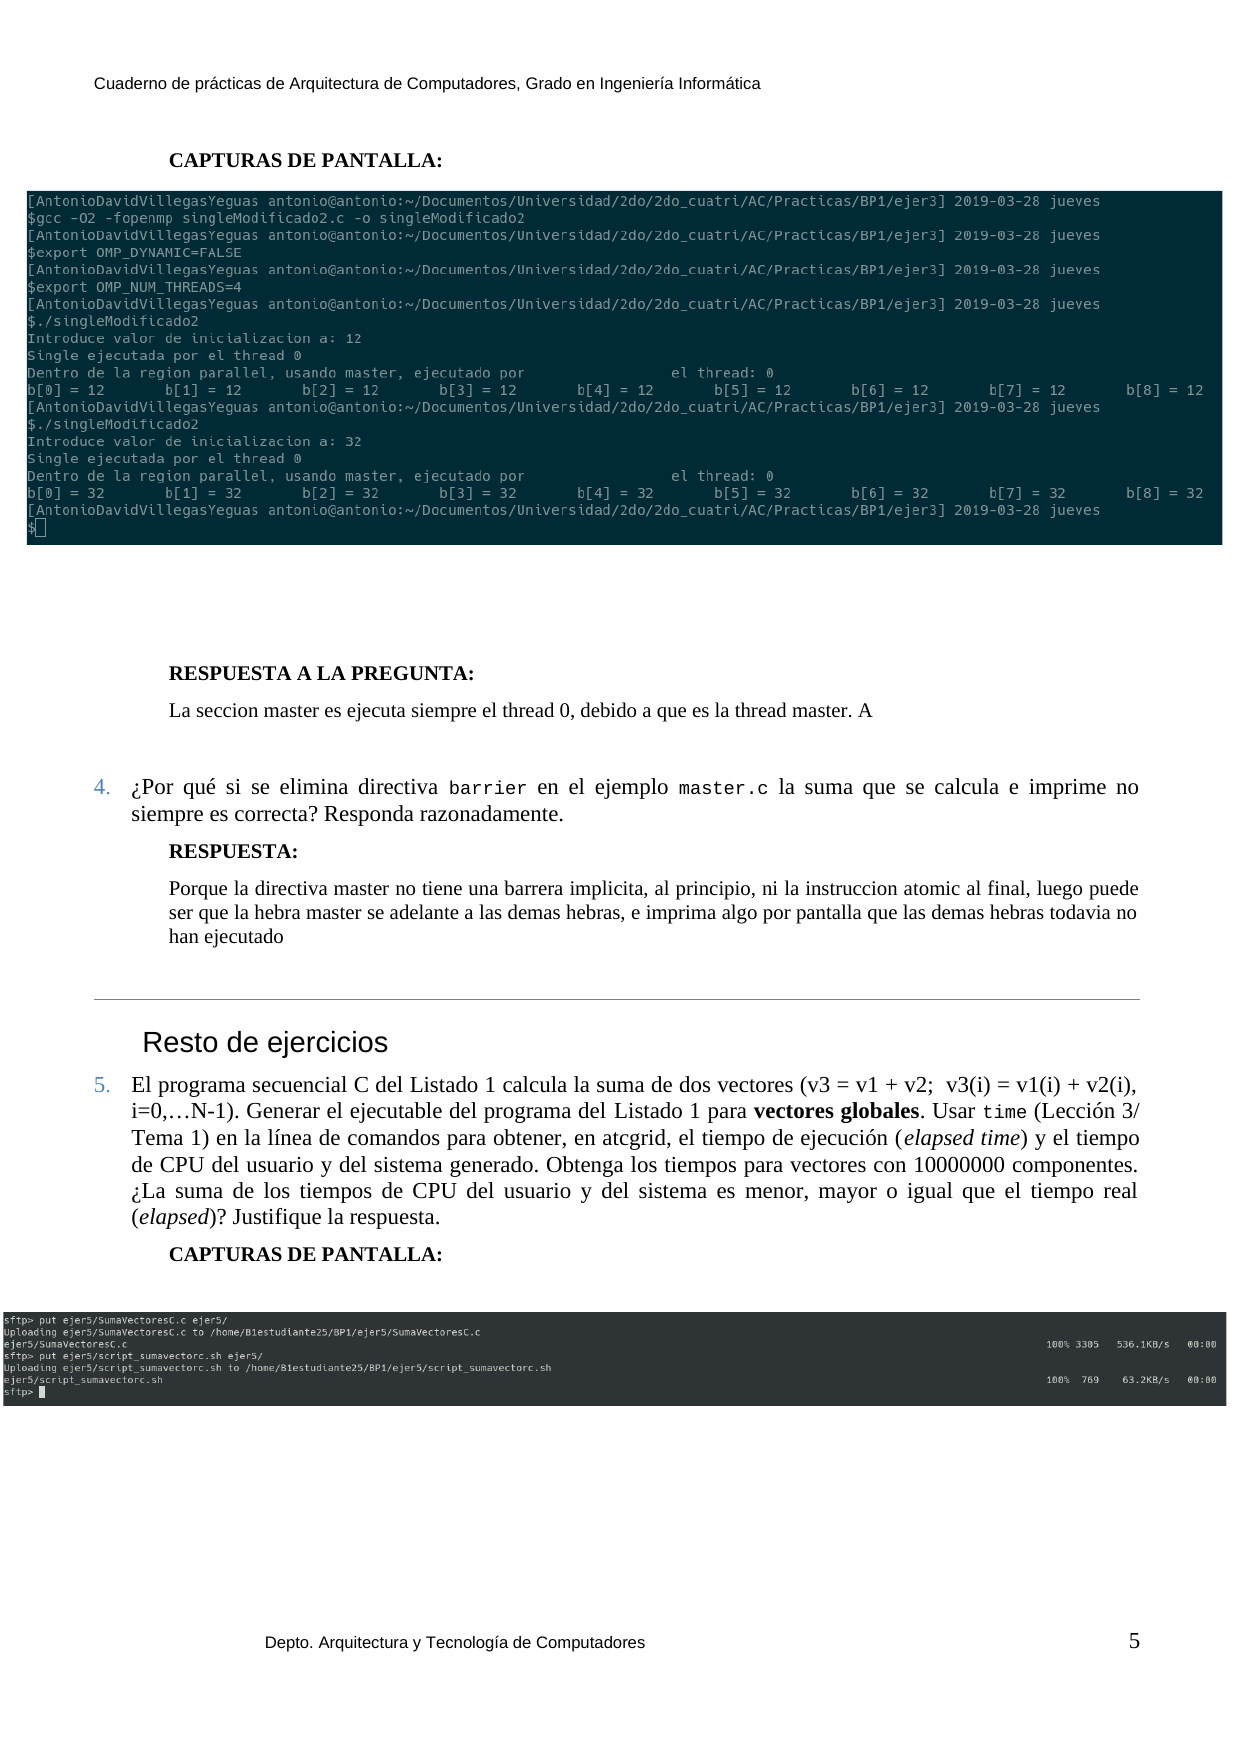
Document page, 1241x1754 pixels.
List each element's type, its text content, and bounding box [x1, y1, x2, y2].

text Porque la directiva master no tiene una barrera implicita, al principio, ni la instruccion atomic al final, luego puede ser que la hebra master se adelante a las demas hebras, e imprima algo por pantalla que las demas hebras todavia no han ejecutado [169, 876, 1140, 948]
list El programa secuencial C del Listado 1 calcula la suma de dos vectores (v3 = v1 + v2; v3(i) = v1(i) + v2(i), i=0,…N-1). Generar el ejecutable del programa del Listado 1 para vectores globales. Usar time (Lección 3/ Tema 1) en la línea de comandos para obtener, en atcgrid, el tiempo de ejecución (elapsed time) y el tiempo de CPU del usuario y del sistema generado. Obtenga los tiempos para vectores con 10000000 componentes. ¿La suma de los tiempos de CPU del usuario y del sistema es menor, mayor o igual que el tiempo real (elapsed)? Justifique la respuesta. [94, 1071, 1140, 1230]
text La seccion master es ejecuta siempre el thread 0, debido a que es la thread master. A [169, 698, 1140, 722]
picture [106, 317, 112, 325]
text CAPTURAS DE PANTALLA: [169, 148, 1140, 172]
picture [149, 283, 155, 291]
list ¿Por qué si se elimina directiva barrier en el ejemplo master.c la suma que se calcula e imprime no siempre es correcta? Responda razonadamente. [94, 773, 1140, 827]
picture [106, 283, 112, 291]
picture [3, 1312, 1227, 1406]
text CAPTURAS DE PANTALLA: [169, 1242, 1140, 1266]
subtitle Resto de ejercicios [94, 1025, 1140, 1058]
picture [106, 249, 112, 256]
text RESPUESTA A LA PREGUNTA: [169, 661, 1140, 685]
picture [106, 420, 112, 428]
text RESPUESTA: [169, 839, 1140, 863]
